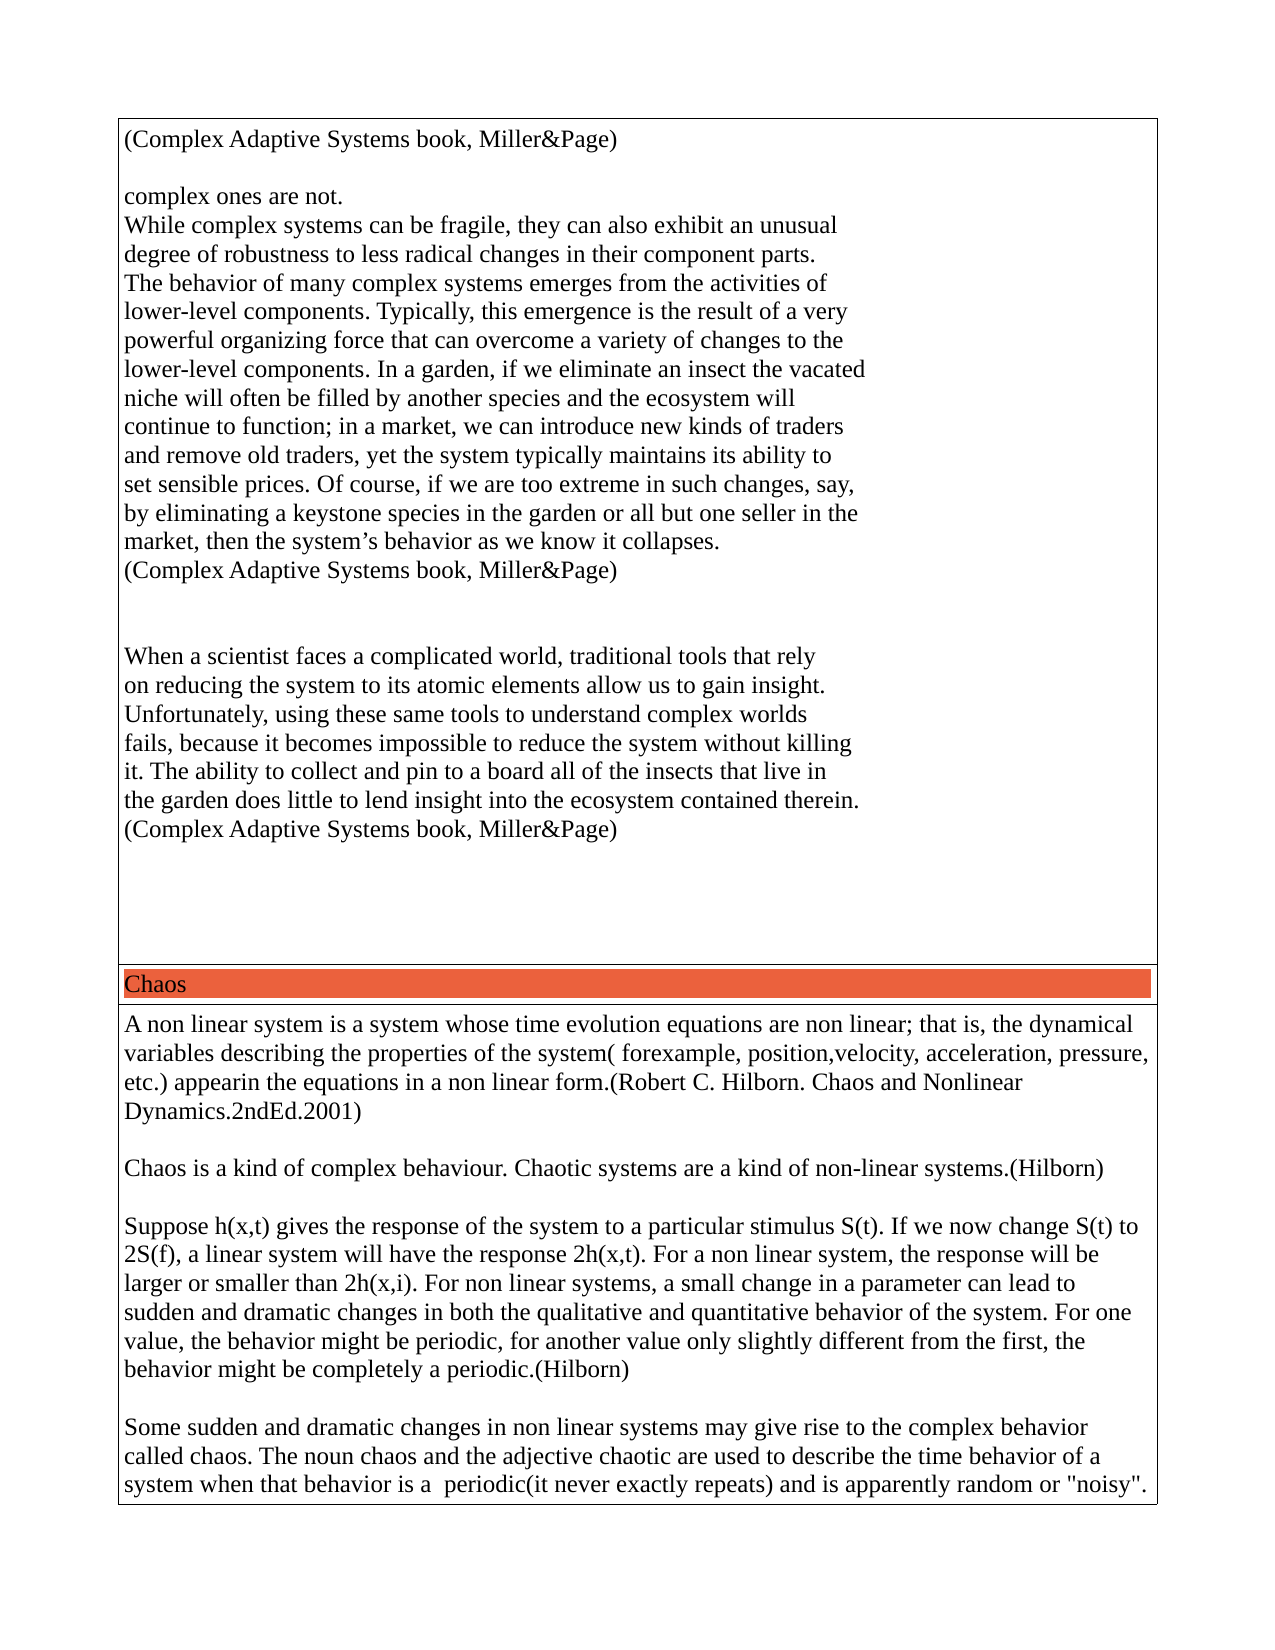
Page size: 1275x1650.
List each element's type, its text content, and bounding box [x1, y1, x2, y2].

table_cell A non linear system is a system whose time evolution equations are non linear; that is, the dynamical variables describing the properties of the system( forexample, position,velocity, acceleration, pressure, etc.) appearin the equations in a non linear form.(Robert C. Hilborn. Chaos and Nonlinear Dynamics.2ndEd.2001) Chaos is a kind of complex behaviour. Chaotic systems are a kind of non-linear systems.(Hilborn) Suppose h(x,t) gives the response of the system to a particular stimulus S(t). If we now change S(t) to 2S(f), a linear system will have the response 2h(x,t). For a non linear system, the response will be larger or smaller than 2h(x,i). For non linear systems, a small change in a parameter can lead to sudden and dramatic changes in both the qualitative and quantitative behavior of the system. For one value, the behavior might be periodic, for another value only slightly different from the first, the behavior might be completely a periodic.(Hilborn) Some sudden and dramatic changes in non linear systems may give rise to the complex behavior called chaos. The noun chaos and the adjective chaotic are used to describe the time behavior of a system when that behavior is a periodic(it never exactly repeats) and is apparently random or "noisy". [119, 1005, 1157, 1504]
table_cell Chaos [119, 965, 1157, 1004]
table_cell (Complex Adaptive Systems book, Miller&Page) complex ones are not. While complex systems can be fragile, they can also exhibit an unusual degree of robustness to less radical changes in their component parts. The behavior of many complex systems emerges from the activities of lower-level components. Typically, this emergence is the result of a very powerful organizing force that can overcome a variety of changes to the lower-level components. In a garden, if we eliminate an insect the vacated niche will often be filled by another species and the ecosystem will continue to function; in a market, we can introduce new kinds of traders and remove old traders, yet the system typically maintains its ability to set sensible prices. Of course, if we are too extreme in such changes, say, by eliminating a keystone species in the garden or all but one seller in the market, then the system’s behavior as we know it collapses. (Complex Adaptive Systems book, Miller&Page) When a scientist faces a complicated world, traditional tools that rely on reducing the system to its atomic elements allow us to gain insight. Unfortunately, using these same tools to understand complex worlds fails, because it becomes impossible to reduce the system without killing it. The ability to collect and pin to a board all of the insects that live in the garden does little to lend insight into the ecosystem contained therein. (Complex Adaptive Systems book, Miller&Page) [119, 119, 1157, 963]
